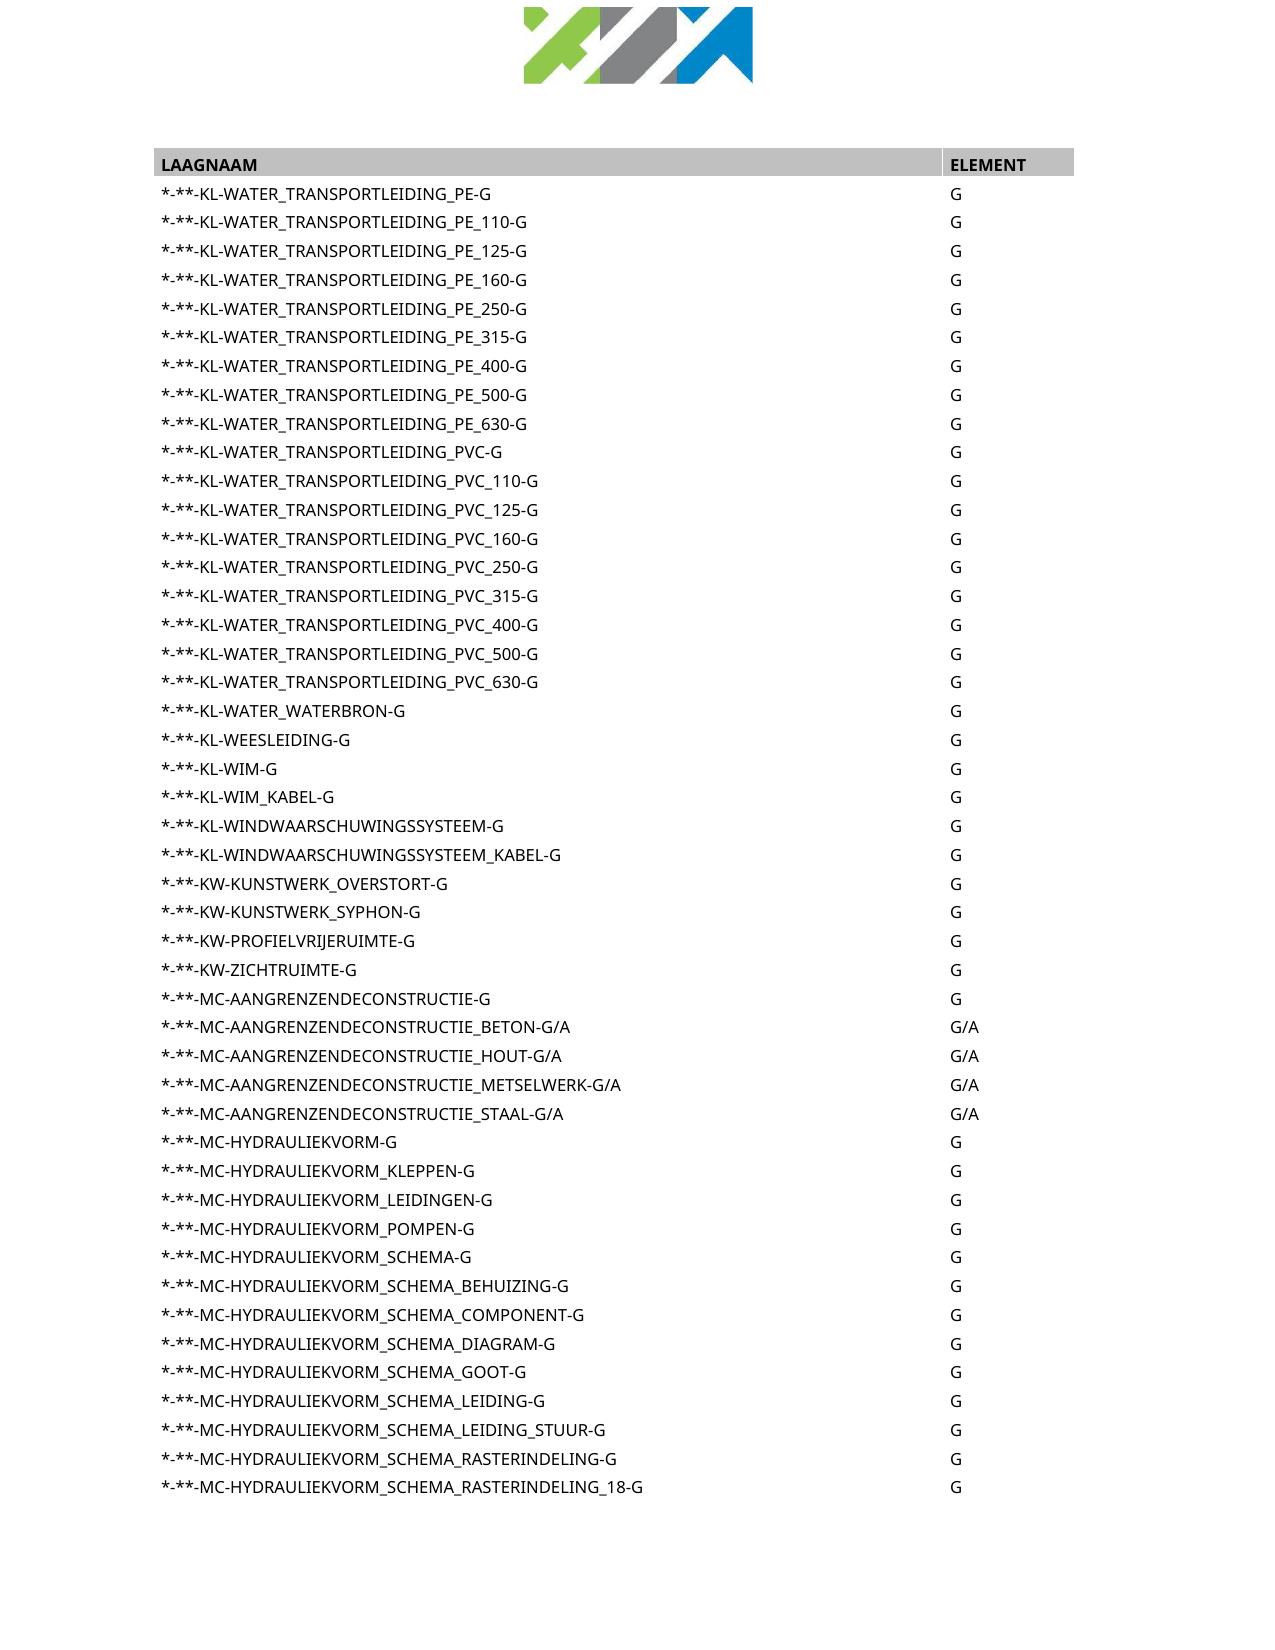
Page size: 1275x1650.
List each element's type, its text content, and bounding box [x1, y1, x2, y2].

table_cell *-**-KL-WINDWAARSCHUWINGSSYSTEEM_KABEL-G [154, 838, 942, 866]
table_cell G [943, 895, 1074, 924]
table_cell G [943, 1240, 1074, 1269]
table_cell G [943, 1183, 1074, 1211]
table_cell G [943, 1125, 1074, 1154]
table_cell *-**-MC-AANGRENZENDECONSTRUCTIE_HOUT-G/A [154, 1039, 942, 1068]
table_cell G [943, 953, 1074, 981]
table_cell G [943, 1154, 1074, 1183]
table_cell *-**-MC-HYDRAULIEKVORM_SCHEMA_GOOT-G [154, 1355, 942, 1384]
table_cell *-**-KL-WATER_TRANSPORTLEIDING_PVC_110-G [154, 464, 942, 493]
table_cell G [943, 1413, 1074, 1441]
table_cell *-**-MC-HYDRAULIEKVORM_POMPEN-G [154, 1211, 942, 1240]
table_cell G [943, 1355, 1074, 1384]
table_cell *-**-MC-HYDRAULIEKVORM_SCHEMA_RASTERINDELING_18-G [154, 1470, 942, 1499]
table_cell G [943, 838, 1074, 866]
table_cell *-**-KL-WEESLEIDING-G [154, 723, 942, 751]
table_cell *-**-KL-WATER_TRANSPORTLEIDING_PVC_125-G [154, 493, 942, 521]
table_cell G [943, 1470, 1074, 1499]
table_cell G/A [943, 1068, 1074, 1096]
table_cell G [943, 291, 1074, 320]
table_cell *-**-KL-WATER_TRANSPORTLEIDING_PE_250-G [154, 291, 942, 320]
table_cell *-**-KL-WATER_TRANSPORTLEIDING_PE_500-G [154, 378, 942, 406]
table_cell G [943, 866, 1074, 895]
table_cell G/A [943, 1096, 1074, 1125]
table_cell G [943, 521, 1074, 550]
table_cell *-**-KL-WATER_TRANSPORTLEIDING_PE_400-G [154, 349, 942, 378]
table_cell G [943, 234, 1074, 263]
table_cell *-**-KL-WIM-G [154, 751, 942, 780]
table_cell G [943, 550, 1074, 579]
table_cell *-**-MC-HYDRAULIEKVORM_KLEPPEN-G [154, 1154, 942, 1183]
table_cell *-**-MC-AANGRENZENDECONSTRUCTIE_BETON-G/A [154, 1010, 942, 1039]
table_cell G [943, 320, 1074, 349]
table_cell *-**-KW-ZICHTRUIMTE-G [154, 953, 942, 981]
table_header LAAGNAAM [154, 148, 942, 176]
table_cell *-**-KL-WATER_TRANSPORTLEIDING_PVC-G [154, 435, 942, 464]
table_cell *-**-MC-HYDRAULIEKVORM_SCHEMA_BEHUIZING-G [154, 1269, 942, 1298]
table_cell *-**-KL-WATER_WATERBRON-G [154, 694, 942, 723]
table_header ELEMENT [943, 148, 1074, 176]
table_cell G [943, 406, 1074, 435]
table_cell G [943, 493, 1074, 521]
table_cell G [943, 809, 1074, 838]
table_cell *-**-KL-WATER_TRANSPORTLEIDING_PVC_315-G [154, 579, 942, 608]
table_cell *-**-KL-WATER_TRANSPORTLEIDING_PE_110-G [154, 205, 942, 234]
table_cell *-**-MC-HYDRAULIEKVORM_SCHEMA_DIAGRAM-G [154, 1326, 942, 1355]
table_cell G [943, 1384, 1074, 1413]
table_cell *-**-MC-HYDRAULIEKVORM_SCHEMA_LEIDING-G [154, 1384, 942, 1413]
table_cell G [943, 924, 1074, 953]
table_cell *-**-KL-WATER_TRANSPORTLEIDING_PE_160-G [154, 263, 942, 291]
table_cell G [943, 205, 1074, 234]
table_cell G [943, 1441, 1074, 1470]
table_cell G/A [943, 1010, 1074, 1039]
table_cell G [943, 1326, 1074, 1355]
table_cell *-**-KW-KUNSTWERK_SYPHON-G [154, 895, 942, 924]
table_cell *-**-MC-HYDRAULIEKVORM_SCHEMA_LEIDING_STUUR-G [154, 1413, 942, 1441]
table_cell *-**-MC-HYDRAULIEKVORM_SCHEMA_RASTERINDELING-G [154, 1441, 942, 1470]
table_cell G [943, 608, 1074, 636]
table_cell *-**-KW-KUNSTWERK_OVERSTORT-G [154, 866, 942, 895]
table_cell G [943, 349, 1074, 378]
table_cell G [943, 176, 1074, 205]
table_cell *-**-KL-WATER_TRANSPORTLEIDING_PVC_160-G [154, 521, 942, 550]
table_cell *-**-KL-WATER_TRANSPORTLEIDING_PE_315-G [154, 320, 942, 349]
table_cell G [943, 464, 1074, 493]
table_cell *-**-KL-WINDWAARSCHUWINGSSYSTEEM-G [154, 809, 942, 838]
table_cell *-**-MC-HYDRAULIEKVORM_LEIDINGEN-G [154, 1183, 942, 1211]
table_cell G [943, 694, 1074, 723]
table_cell *-**-KL-WATER_TRANSPORTLEIDING_PVC_500-G [154, 636, 942, 665]
table_cell G [943, 435, 1074, 464]
table_cell *-**-MC-HYDRAULIEKVORM_SCHEMA-G [154, 1240, 942, 1269]
table_cell G [943, 981, 1074, 1010]
table_cell G [943, 263, 1074, 291]
table_cell G [943, 1269, 1074, 1298]
table_cell G [943, 723, 1074, 751]
table_cell *-**-MC-HYDRAULIEKVORM_SCHEMA_COMPONENT-G [154, 1298, 942, 1326]
table_cell G [943, 636, 1074, 665]
table_cell G [943, 1211, 1074, 1240]
table_cell *-**-KL-WATER_TRANSPORTLEIDING_PVC_400-G [154, 608, 942, 636]
table_cell *-**-KL-WATER_TRANSPORTLEIDING_PVC_250-G [154, 550, 942, 579]
table_cell G [943, 780, 1074, 809]
table_cell *-**-MC-HYDRAULIEKVORM-G [154, 1125, 942, 1154]
table_cell *-**-KL-WATER_TRANSPORTLEIDING_PE_125-G [154, 234, 942, 263]
table_cell G [943, 751, 1074, 780]
table_cell G [943, 1298, 1074, 1326]
table_cell *-**-MC-AANGRENZENDECONSTRUCTIE_STAAL-G/A [154, 1096, 942, 1125]
table_cell *-**-KL-WIM_KABEL-G [154, 780, 942, 809]
table_cell *-**-KL-WATER_TRANSPORTLEIDING_PE_630-G [154, 406, 942, 435]
table_cell *-**-KW-PROFIELVRIJERUIMTE-G [154, 924, 942, 953]
table_cell *-**-KL-WATER_TRANSPORTLEIDING_PE-G [154, 176, 942, 205]
table_cell G [943, 378, 1074, 406]
table_cell G [943, 665, 1074, 694]
table_cell *-**-KL-WATER_TRANSPORTLEIDING_PVC_630-G [154, 665, 942, 694]
table_cell G/A [943, 1039, 1074, 1068]
table_cell *-**-MC-AANGRENZENDECONSTRUCTIE_METSELWERK-G/A [154, 1068, 942, 1096]
table_cell G [943, 579, 1074, 608]
table_cell *-**-MC-AANGRENZENDECONSTRUCTIE-G [154, 981, 942, 1010]
